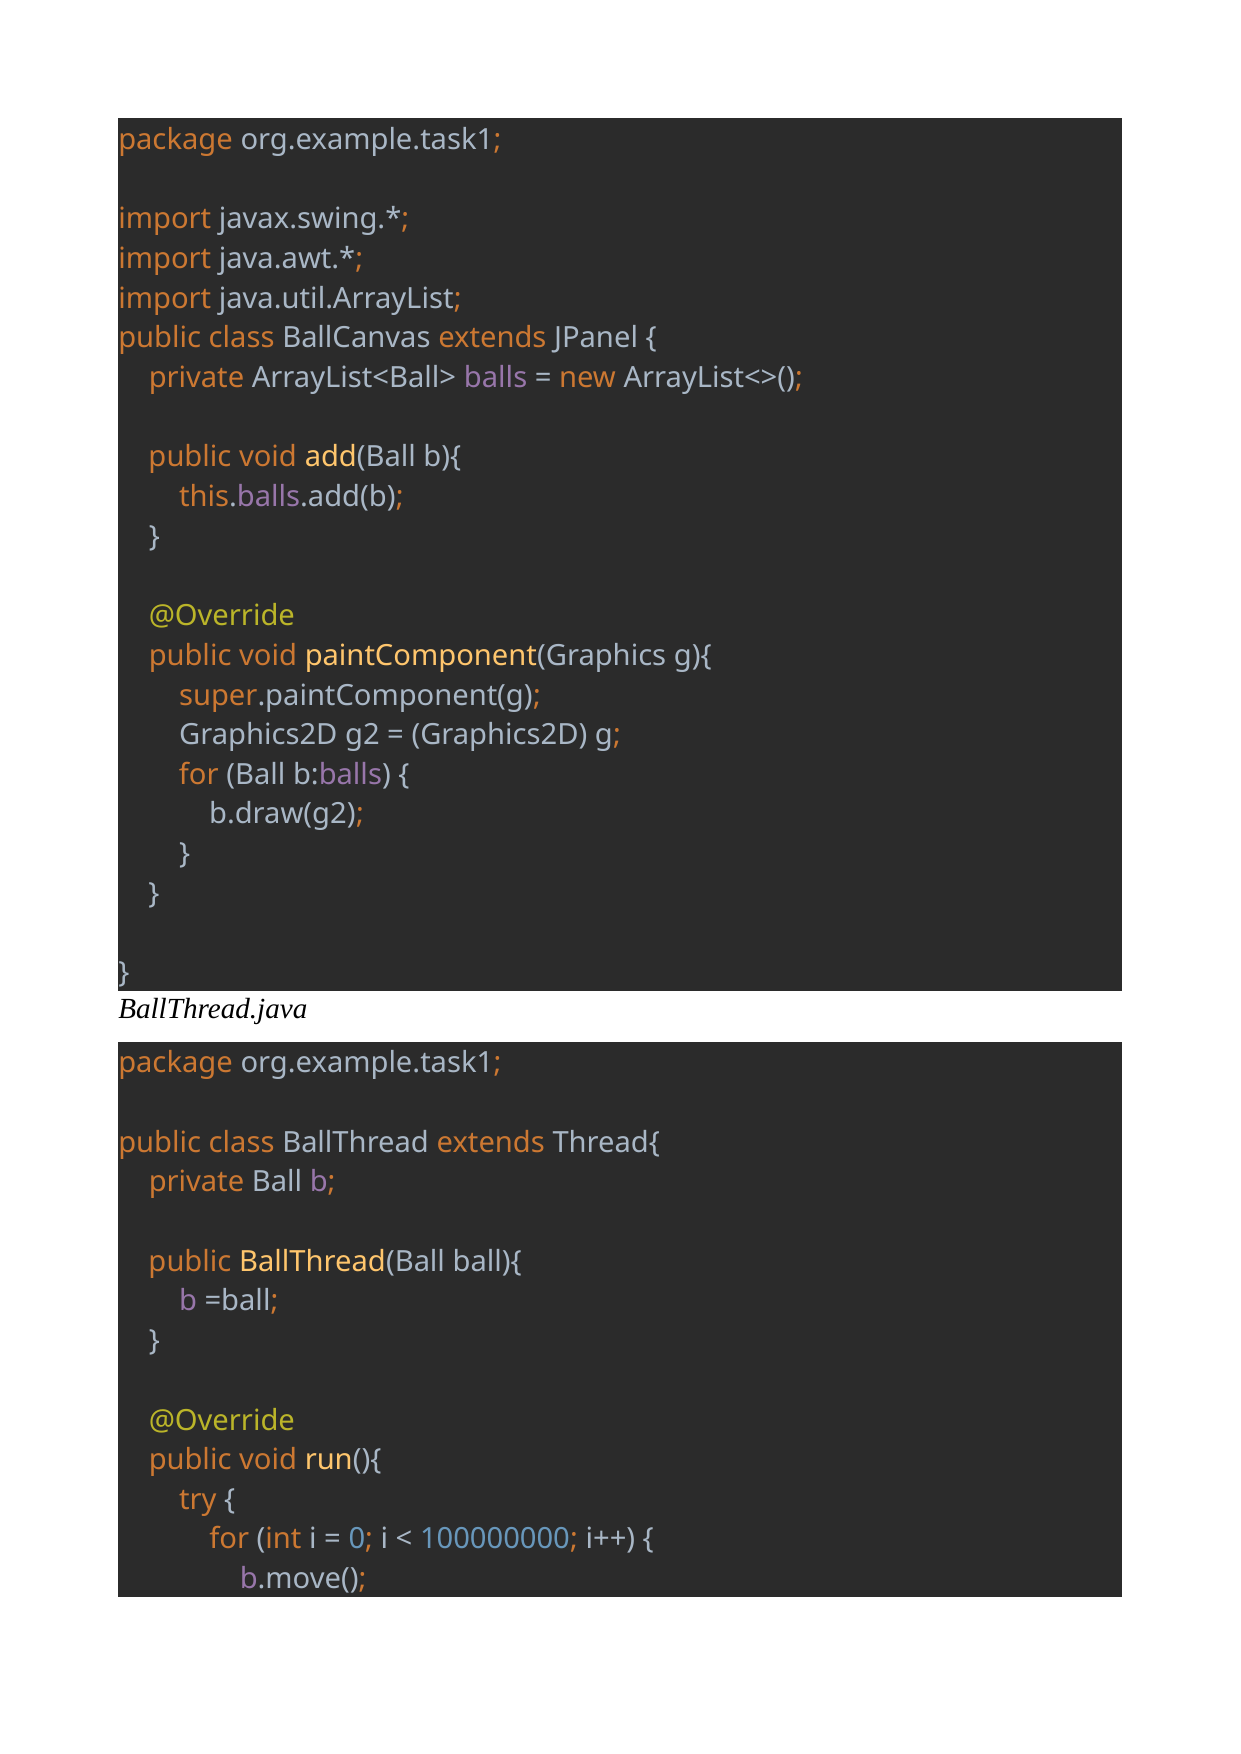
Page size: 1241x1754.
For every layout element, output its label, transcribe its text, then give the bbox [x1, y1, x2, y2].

text BallThread.java [118, 991, 1122, 1025]
text package org.example.task1; public class BallThread extends Thread{ private Ball b; public BallThread(Ball ball){ b =ball; } @Override public void run(){ try { for (int i = 0; i < 100000000; i++) { b.move(); [118, 1042, 1122, 1597]
text package org.example.task1; import javax.swing.*; import java.awt.*; import java.util.ArrayList; public class BallCanvas extends JPanel { private ArrayList<Ball> balls = new ArrayList<>(); public void add(Ball b){ this.balls.add(b); } @Override public void paintComponent(Graphics g){ super.paintComponent(g); Graphics2D g2 = (Graphics2D) g; for (Ball b:balls) { b.draw(g2); } } } [118, 118, 1122, 991]
